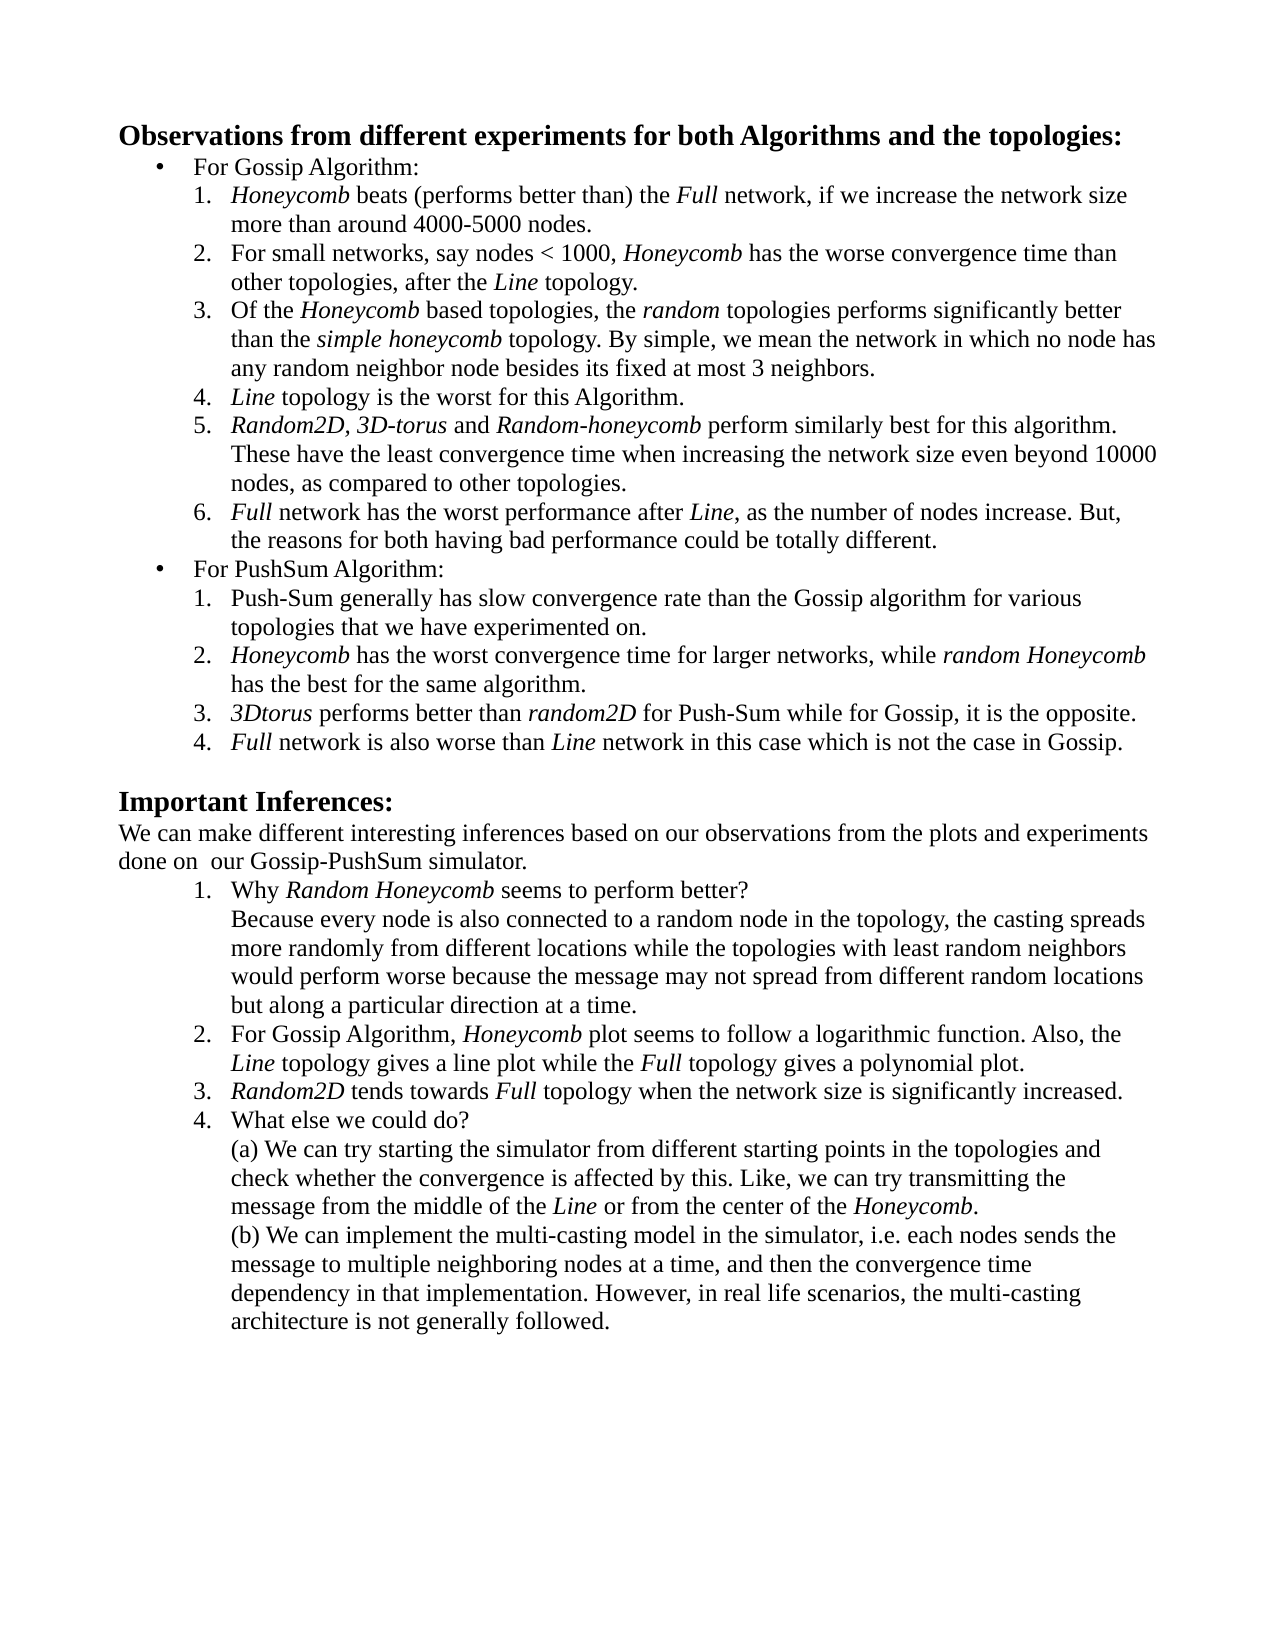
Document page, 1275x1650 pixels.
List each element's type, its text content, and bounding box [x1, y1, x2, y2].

list Line topology is the worst for this Algorithm. [193, 382, 1157, 410]
list Why Random Honeycomb seems to perform better? [193, 875, 1157, 904]
text Important Inferences: [118, 784, 1157, 818]
list Random2D tends towards Full topology when the network size is significantly increased. [193, 1076, 1157, 1105]
list Honeycomb beats (performs better than) the Full network, if we increase the network size more than around 4000-5000 nodes. [193, 180, 1157, 238]
list Push-Sum generally has slow convergence rate than the Gossip algorithm for various topologies that we have experimented on. [193, 583, 1157, 640]
list For Gossip Algorithm: [156, 152, 1157, 180]
list Full network is also worse than Line network in this case which is not the case in Gossip. [193, 727, 1157, 755]
list (a) We can try starting the simulator from different starting points in the topologies and check whether the convergence is affected by this. Like, we can try transmitting the message from the middle of the Line or from the center of the Honeycomb. [193, 1134, 1157, 1220]
list What else we could do? [193, 1105, 1157, 1134]
text Observations from different experiments for both Algorithms and the topologies: [118, 118, 1157, 152]
list For small networks, say nodes < 1000, Honeycomb has the worse convergence time than other topologies, after the Line topology. [193, 238, 1157, 295]
list Full network has the worst performance after Line, as the number of nodes increase. But, the reasons for both having bad performance could be totally different. [193, 497, 1157, 554]
list For PushSum Algorithm: [156, 554, 1157, 583]
list Of the Honeycomb based topologies, the random topologies performs significantly better than the simple honeycomb topology. By simple, we mean the network in which no node has any random neighbor node besides its fixed at most 3 neighbors. [193, 295, 1157, 382]
list (b) We can implement the multi-casting model in the simulator, i.e. each nodes sends the message to multiple neighboring nodes at a time, and then the convergence time dependency in that implementation. However, in real life scenarios, the multi-casting architecture is not generally followed. [193, 1220, 1157, 1335]
list Because every node is also connected to a random node in the topology, the casting spreads more randomly from different locations while the topologies with least random neighbors would perform worse because the message may not spread from different random locations but along a particular direction at a time. [193, 904, 1157, 1019]
list 3Dtorus performs better than random2D for Push-Sum while for Gossip, it is the opposite. [193, 698, 1157, 727]
list Honeycomb has the worst convergence time for larger networks, while random Honeycomb has the best for the same algorithm. [193, 640, 1157, 698]
list For Gossip Algorithm, Honeycomb plot seems to follow a logarithmic function. Also, the Line topology gives a line plot while the Full topology gives a polynomial plot. [193, 1019, 1157, 1076]
list Random2D, 3D-torus and Random-honeycomb perform similarly best for this algorithm. These have the least convergence time when increasing the network size even beyond 10000 nodes, as compared to other topologies. [193, 410, 1157, 497]
text We can make different interesting inferences based on our observations from the plots and experiments done on our Gossip-PushSum simulator. [118, 818, 1157, 875]
